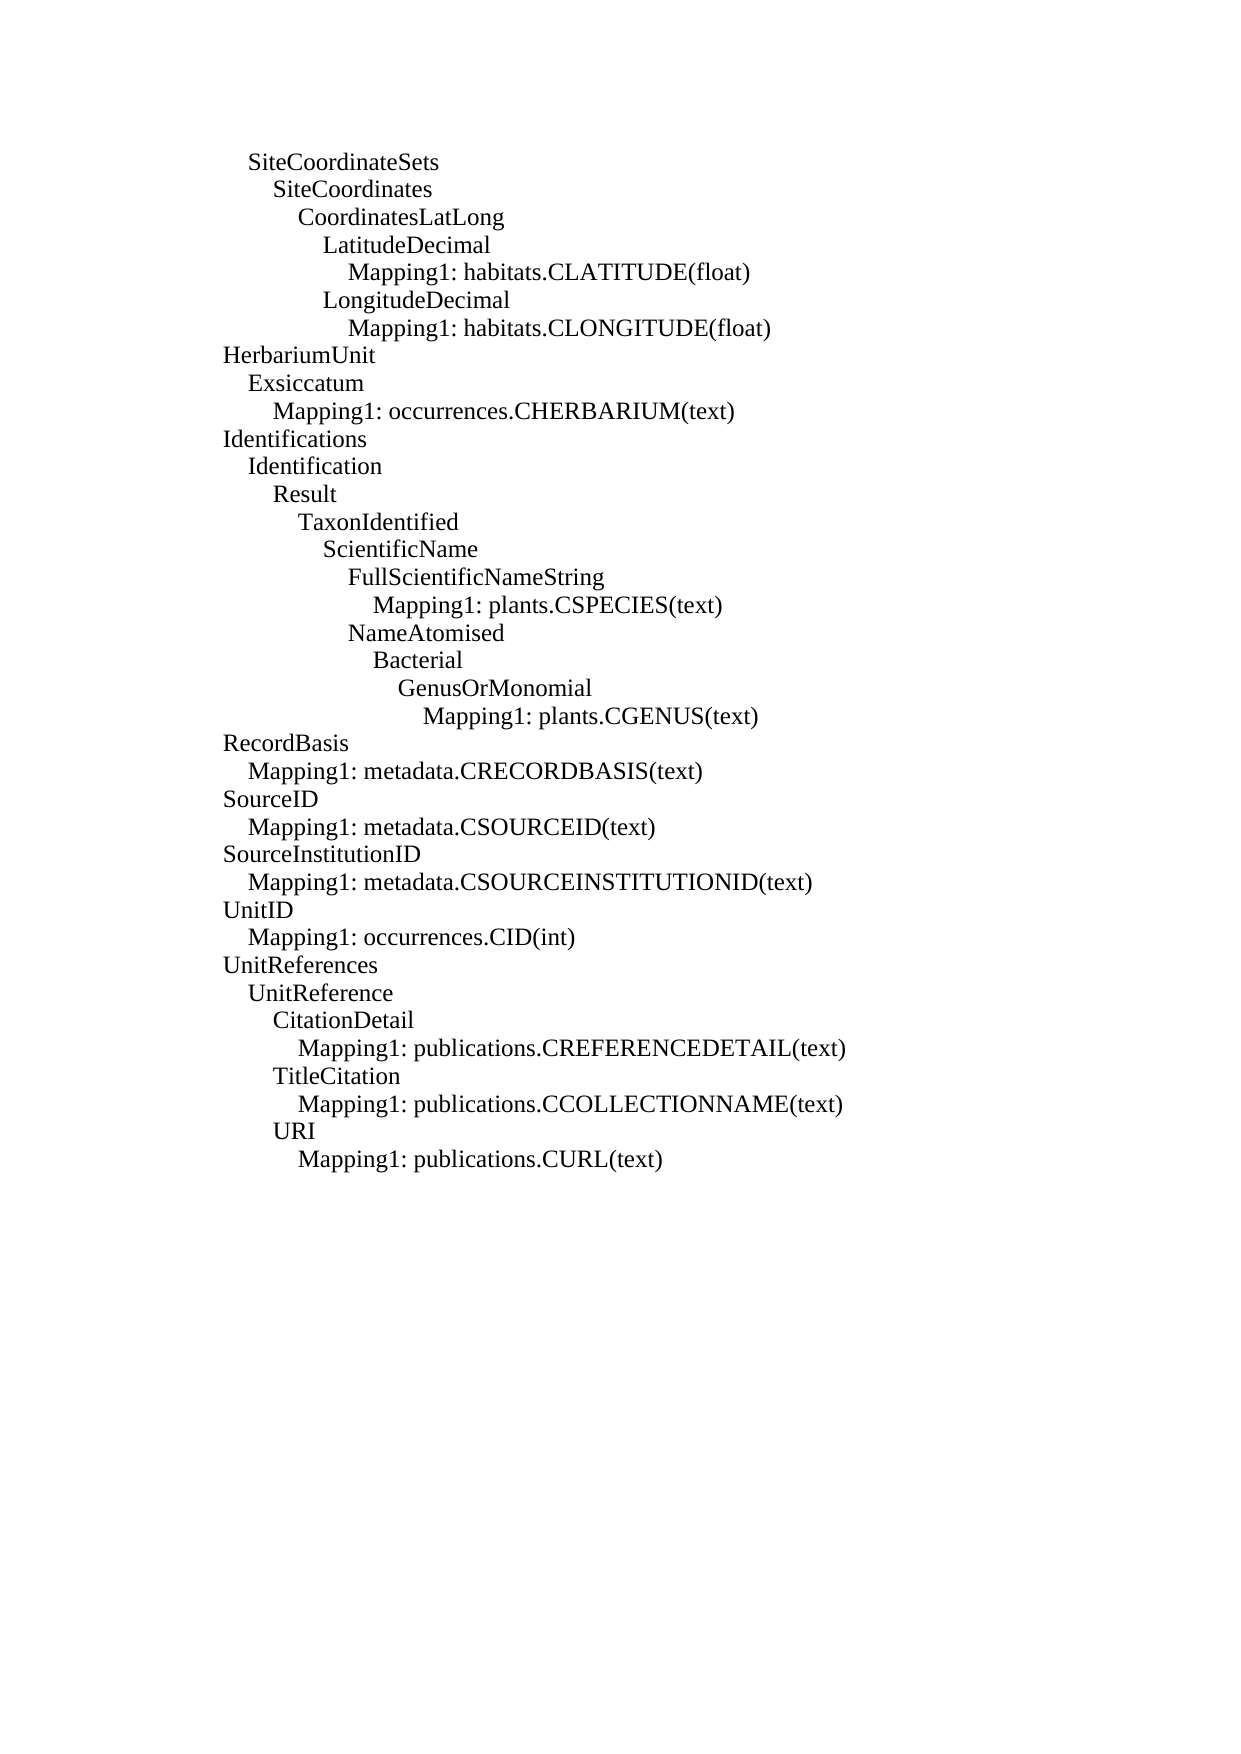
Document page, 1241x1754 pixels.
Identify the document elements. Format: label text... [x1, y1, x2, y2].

text Exsiccatum [148, 369, 1092, 397]
text Identification [148, 452, 1092, 480]
text Identifications [148, 425, 1092, 452]
text Mapping1: habitats.CLATITUDE(float) [148, 258, 1092, 286]
text ScientificName [148, 536, 1092, 563]
text Mapping1: publications.CURL(text) [148, 1145, 1092, 1173]
text FullScientificNameString [148, 563, 1092, 591]
text Mapping1: publications.CREFERENCEDETAIL(text) [148, 1034, 1092, 1062]
text Bacterial [148, 646, 1092, 674]
text GenusOrMonomial [148, 674, 1092, 702]
text Mapping1: metadata.CRECORDBASIS(text) [148, 757, 1092, 785]
text UnitReference [148, 979, 1092, 1007]
text LatitudeDecimal [148, 231, 1092, 258]
text TitleCitation [148, 1062, 1092, 1090]
text Mapping1: occurrences.CID(int) [148, 923, 1092, 951]
text SiteCoordinates [148, 175, 1092, 203]
text NameAtomised [148, 619, 1092, 646]
text LongitudeDecimal [148, 286, 1092, 314]
text URI [148, 1117, 1092, 1145]
text Mapping1: habitats.CLONGITUDE(float) [148, 314, 1092, 342]
text TaxonIdentified [148, 508, 1092, 536]
text HerbariumUnit [148, 342, 1092, 369]
text Mapping1: publications.CCOLLECTIONNAME(text) [148, 1090, 1092, 1117]
text UnitID [148, 896, 1092, 923]
text SourceID [148, 785, 1092, 813]
text Result [148, 480, 1092, 508]
text Mapping1: occurrences.CHERBARIUM(text) [148, 397, 1092, 425]
text CoordinatesLatLong [148, 203, 1092, 231]
text Mapping1: plants.CGENUS(text) [148, 702, 1092, 729]
text SiteCoordinateSets [148, 148, 1092, 175]
text RecordBasis [148, 729, 1092, 757]
text Mapping1: metadata.CSOURCEINSTITUTIONID(text) [148, 868, 1092, 896]
text Mapping1: plants.CSPECIES(text) [148, 591, 1092, 619]
text SourceInstitutionID [148, 840, 1092, 868]
text UnitReferences [148, 951, 1092, 979]
text CitationDetail [148, 1007, 1092, 1034]
text Mapping1: metadata.CSOURCEID(text) [148, 813, 1092, 840]
